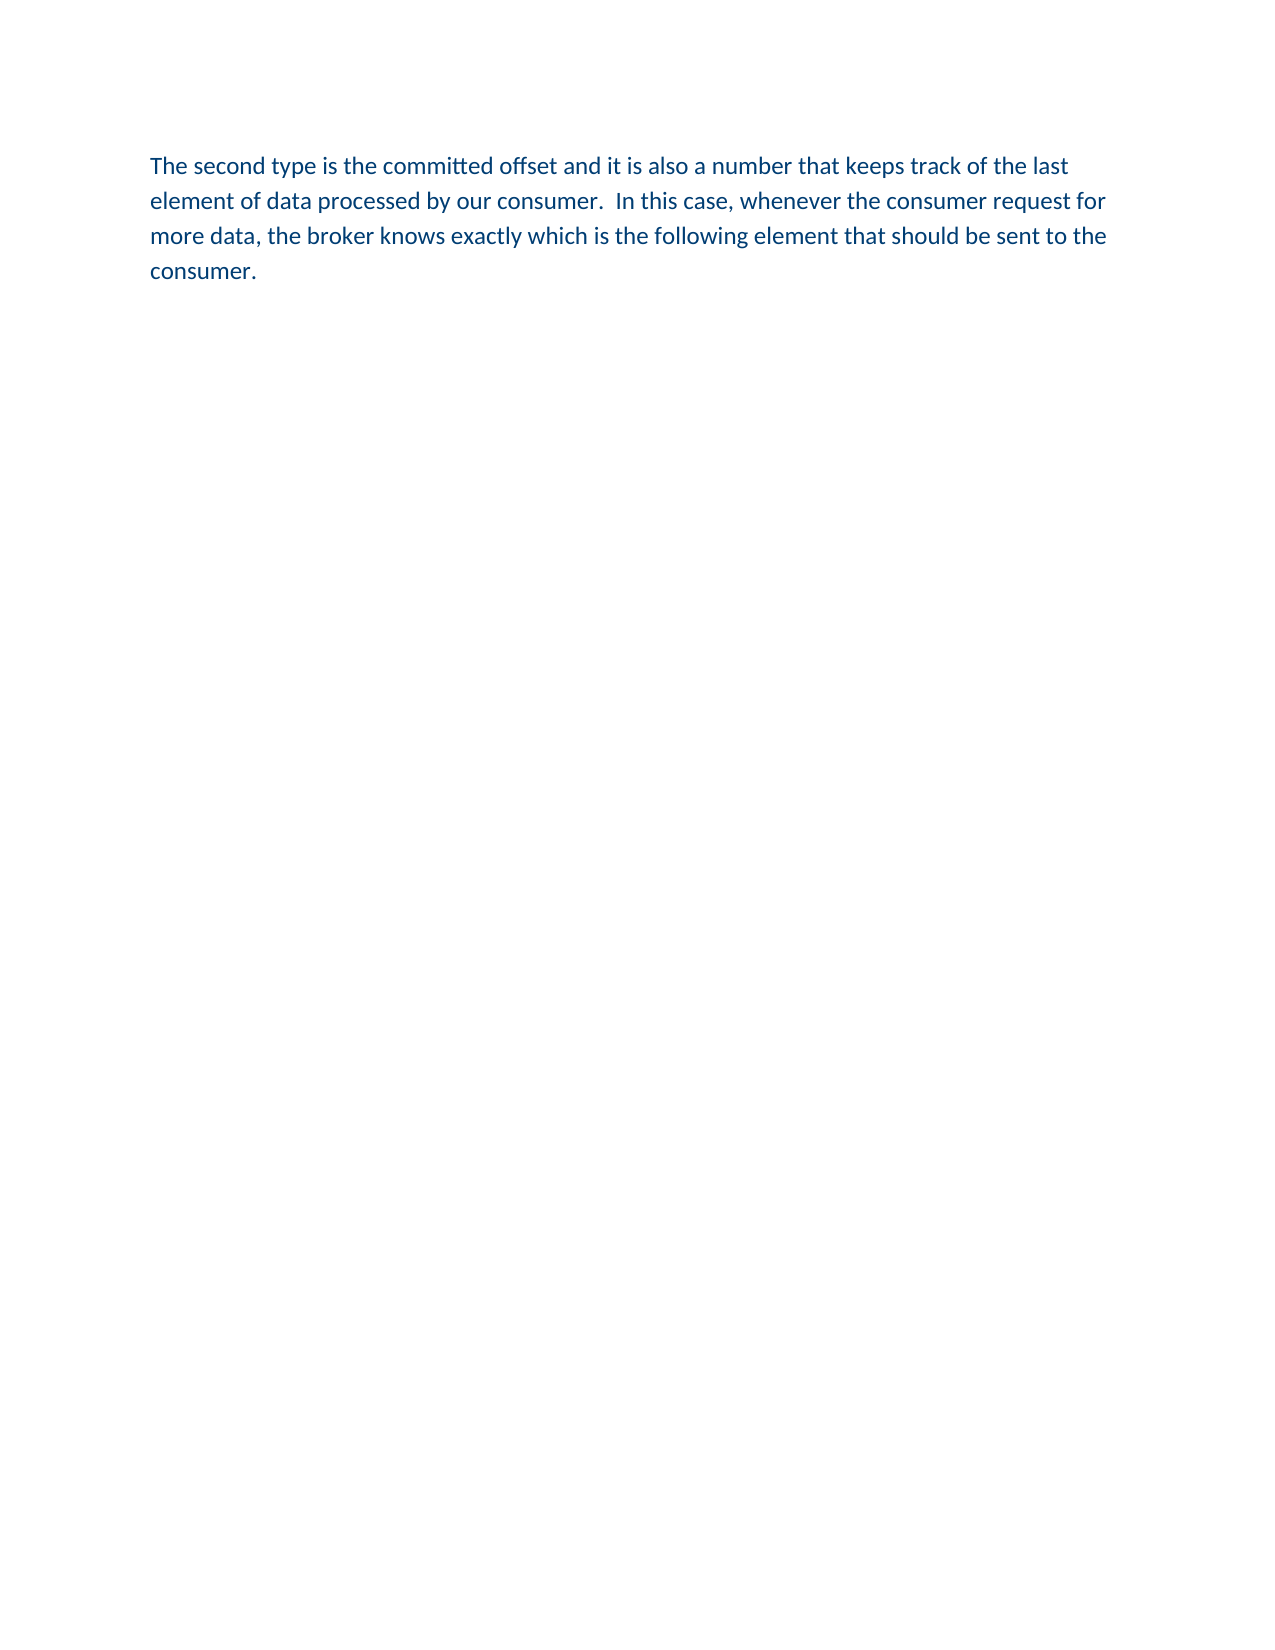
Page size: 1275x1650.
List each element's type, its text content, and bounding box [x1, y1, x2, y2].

list The second type is the committed offset and it is also a number that keeps track of the last element of data processed by our consumer. In this case, whenever the consumer request for more data, the broker knows exactly which is the following element that should be sent to the consumer. [150, 150, 1125, 286]
